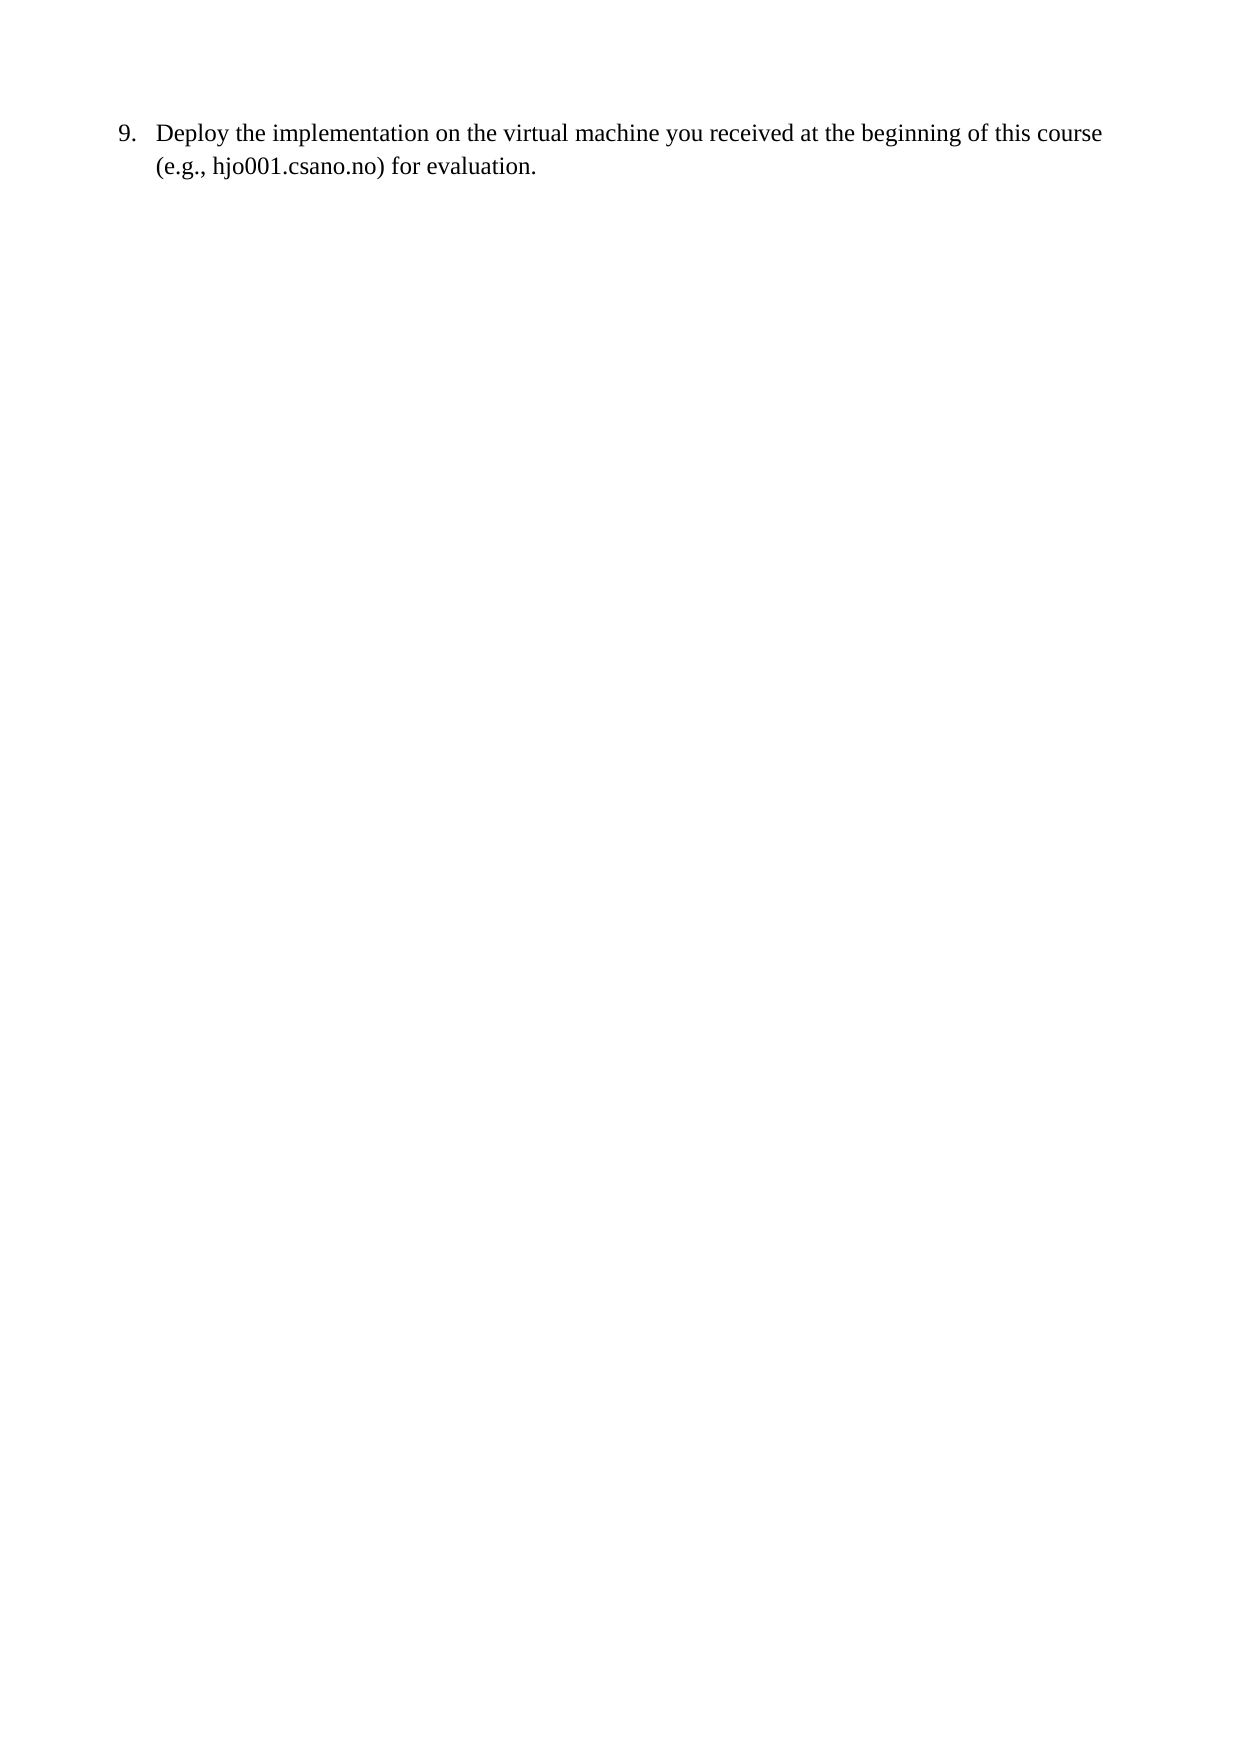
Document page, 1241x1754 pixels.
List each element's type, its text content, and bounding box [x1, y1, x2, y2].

list Deploy the implementation on the virtual machine you received at the beginning of this course (e.g., hjo001.csano.no) for evaluation. [118, 118, 1122, 180]
